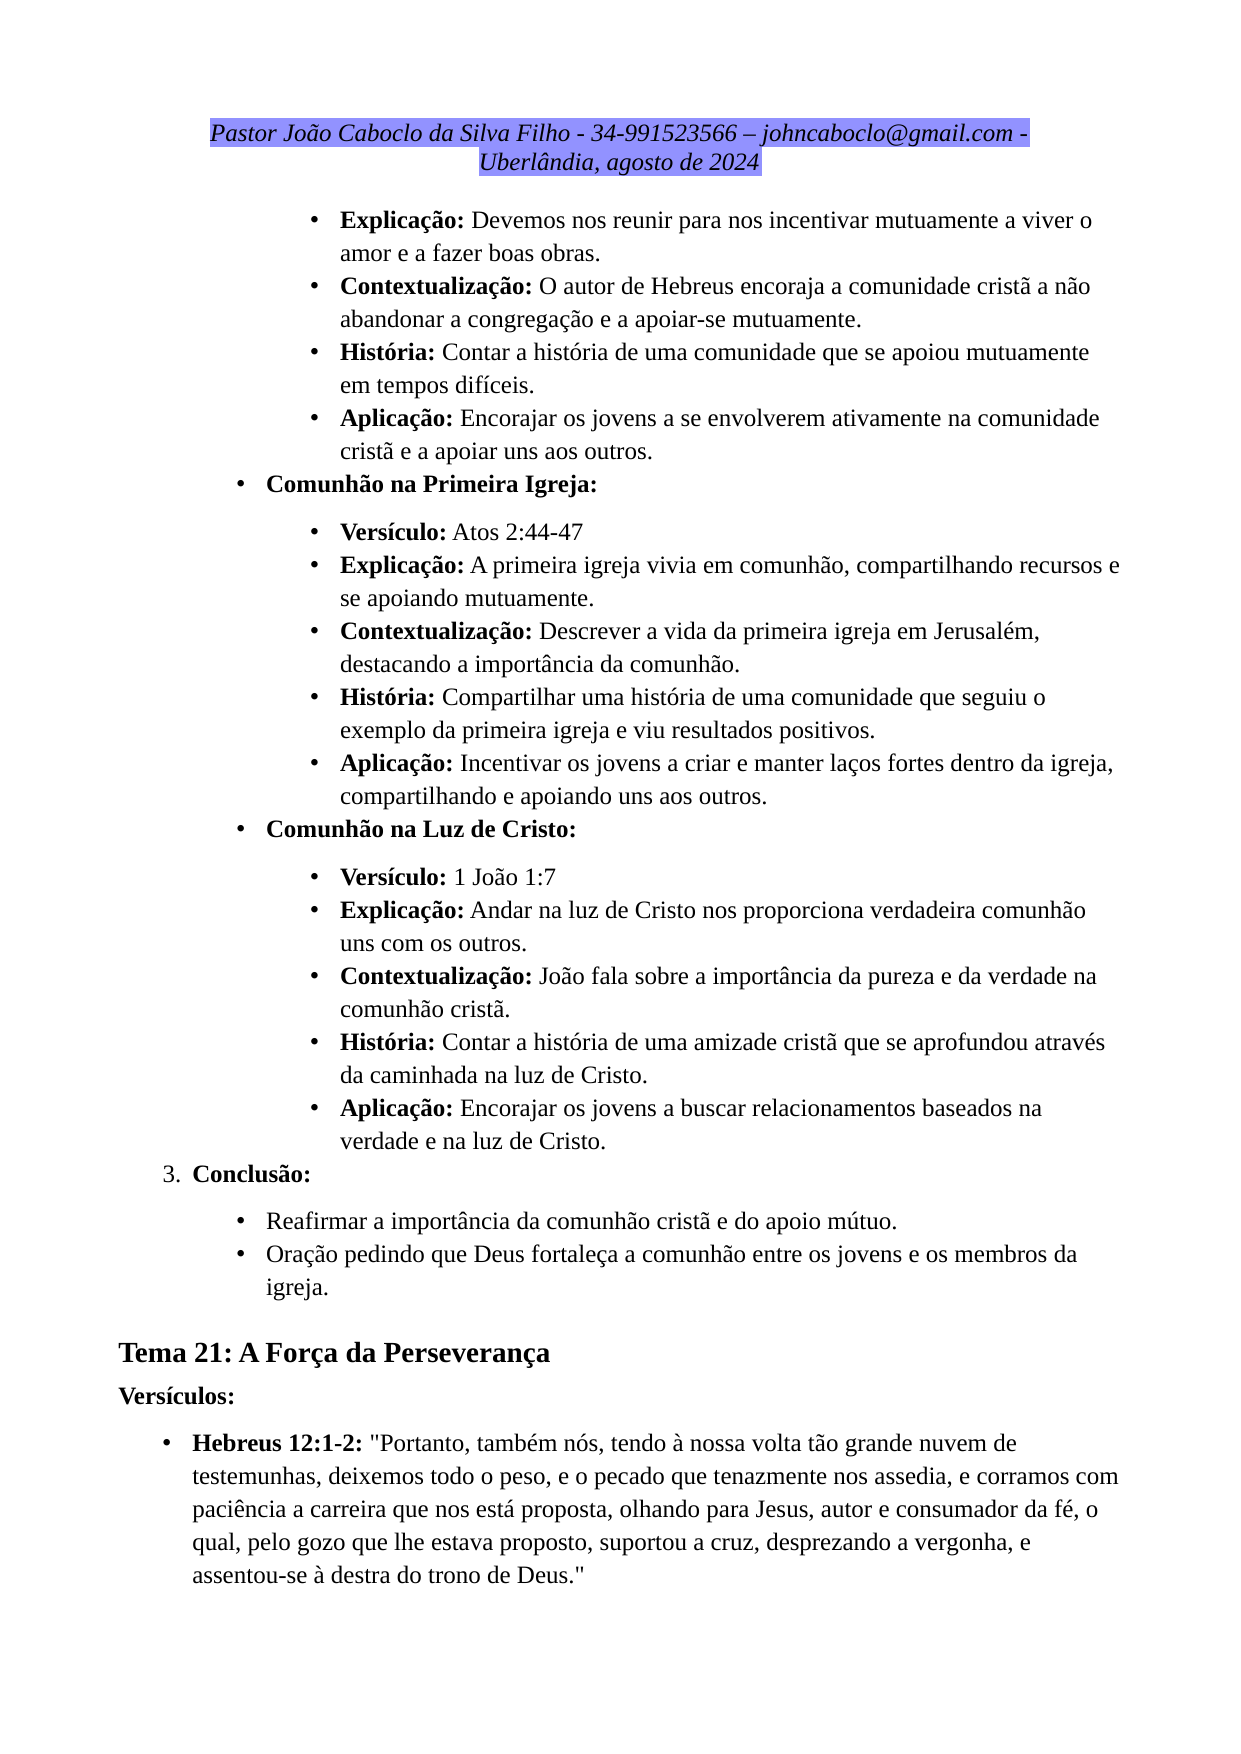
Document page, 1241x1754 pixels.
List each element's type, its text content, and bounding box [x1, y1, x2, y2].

list Aplicação: Encorajar os jovens a se envolverem ativamente na comunidade cristã e a apoiar uns aos outros. [310, 403, 1122, 465]
list Explicação: Devemos nos reunir para nos incentivar mutuamente a viver o amor e a fazer boas obras. [310, 205, 1122, 267]
list Explicação: A primeira igreja vivia em comunhão, compartilhando recursos e se apoiando mutuamente. [310, 550, 1122, 612]
list Oração pedindo que Deus fortaleça a comunhão entre os jovens e os membros da igreja. [236, 1239, 1122, 1301]
list Conclusão: [162, 1159, 1122, 1188]
list Versículo: 1 João 1:7 [310, 862, 1122, 890]
list Versículo: Atos 2:44-47 [310, 517, 1122, 546]
list Contextualização: O autor de Hebreus encoraja a comunidade cristã a não abandonar a congregação e a apoiar-se mutuamente. [310, 271, 1122, 333]
list Comunhão na Primeira Igreja: [236, 469, 1122, 498]
list Hebreus 12:1-2: "Portanto, também nós, tendo à nossa volta tão grande nuvem de testemunhas, deixemos todo o peso, e o pecado que tenazmente nos assedia, e corramos com paciência a carreira que nos está proposta, olhando para Jesus, autor e consumador da fé, o qual, pelo gozo que lhe estava proposto, suportou a cruz, desprezando a vergonha, e assentou-se à destra do trono de Deus." [162, 1428, 1122, 1589]
list História: Contar a história de uma amizade cristã que se aprofundou através da caminhada na luz de Cristo. [310, 1027, 1122, 1088]
list História: Contar a história de uma comunidade que se apoiou mutuamente em tempos difíceis. [310, 337, 1122, 399]
subtitle Tema 21: A Força da Perseverança [118, 1335, 1122, 1368]
list Comunhão na Luz de Cristo: [236, 814, 1122, 843]
list História: Compartilhar uma história de uma comunidade que seguiu o exemplo da primeira igreja e viu resultados positivos. [310, 682, 1122, 744]
list Aplicação: Encorajar os jovens a buscar relacionamentos baseados na verdade e na luz de Cristo. [310, 1093, 1122, 1154]
list Aplicação: Incentivar os jovens a criar e manter laços fortes dentro da igreja, compartilhando e apoiando uns aos outros. [310, 748, 1122, 810]
list Explicação: Andar na luz de Cristo nos proporciona verdadeira comunhão uns com os outros. [310, 895, 1122, 956]
list Contextualização: Descrever a vida da primeira igreja em Jerusalém, destacando a importância da comunhão. [310, 616, 1122, 678]
list Reafirmar a importância da comunhão cristã e do apoio mútuo. [236, 1206, 1122, 1235]
list Contextualização: João fala sobre a importância da pureza e da verdade na comunhão cristã. [310, 961, 1122, 1022]
text Versículos: [118, 1381, 1122, 1409]
